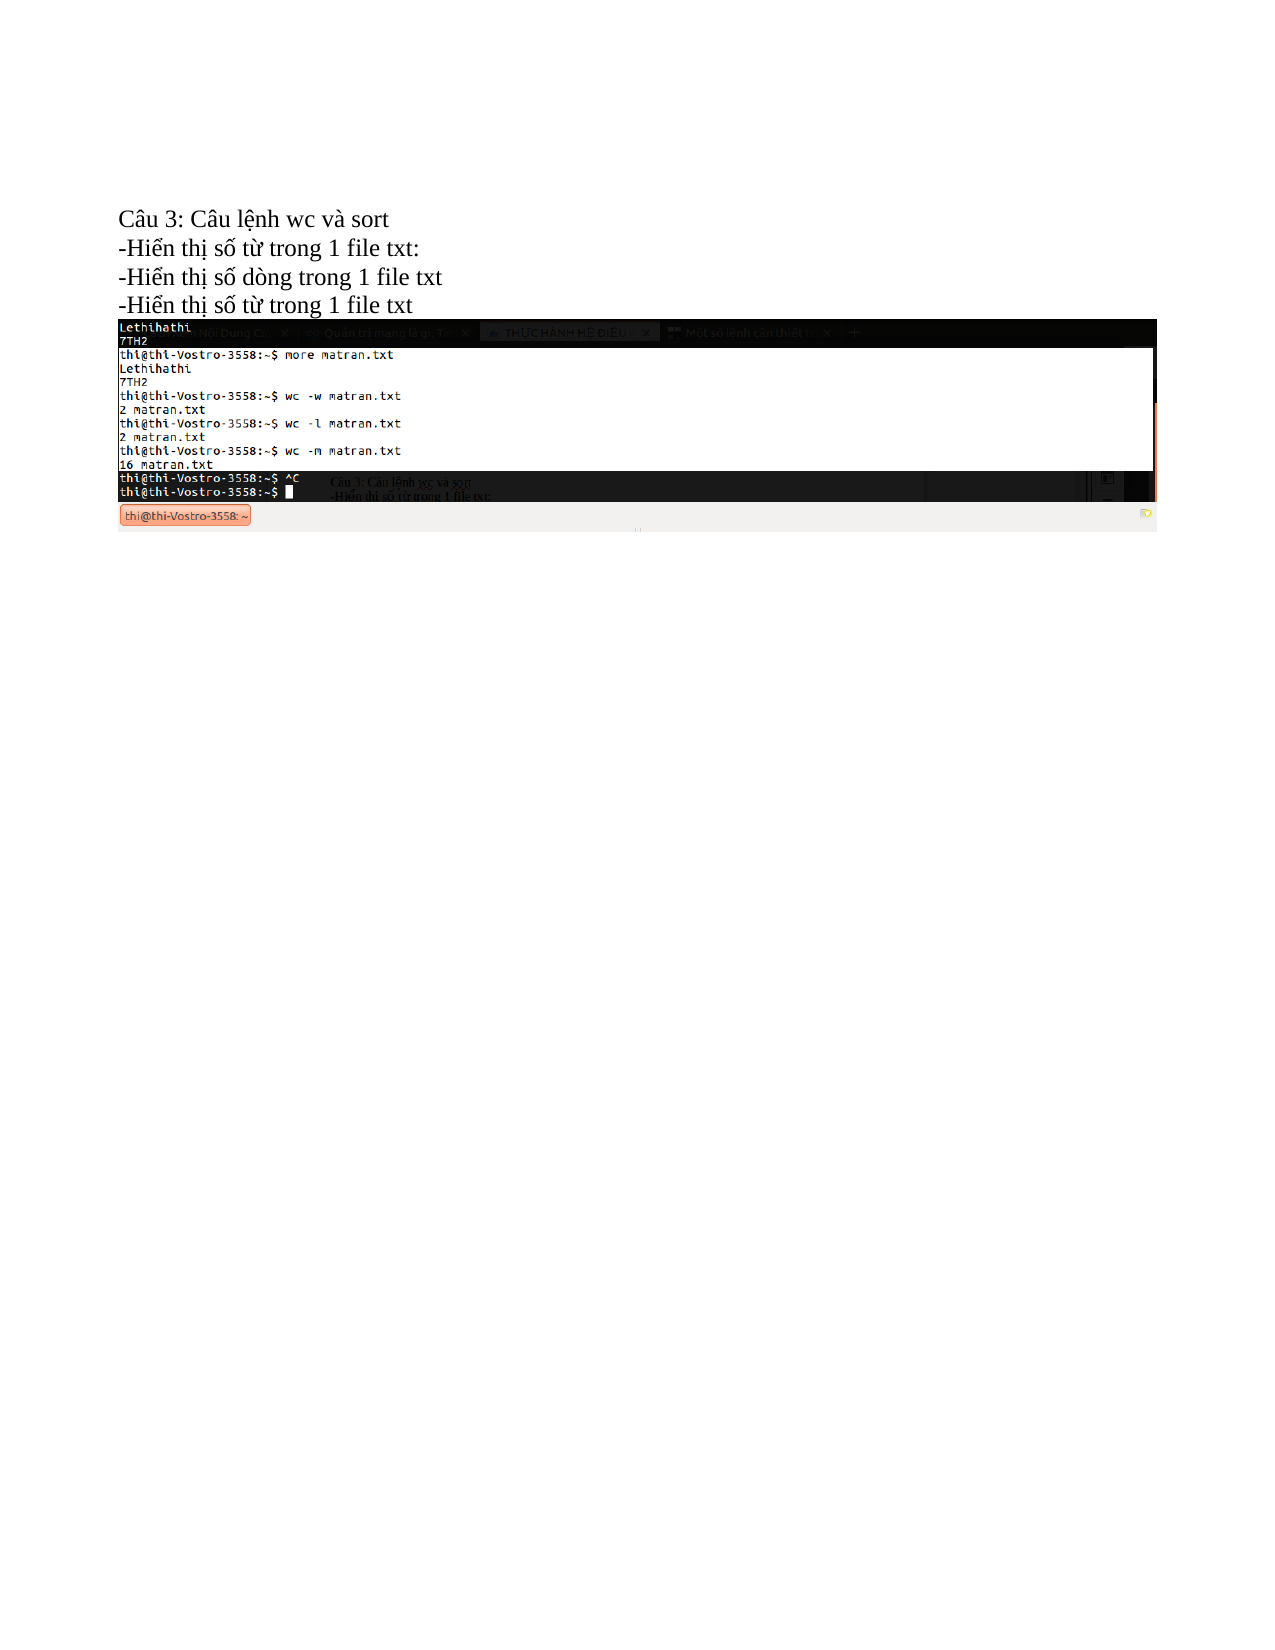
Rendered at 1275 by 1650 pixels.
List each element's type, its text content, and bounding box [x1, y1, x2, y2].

text Câu 3: Câu lệnh wc và sort [118, 204, 1157, 233]
picture [118, 319, 1157, 532]
text -Hiển thị số từ trong 1 file txt [118, 291, 1157, 319]
text -Hiển thị số dòng trong 1 file txt [118, 262, 1157, 291]
text -Hiển thị số từ trong 1 file txt: [118, 233, 1157, 262]
